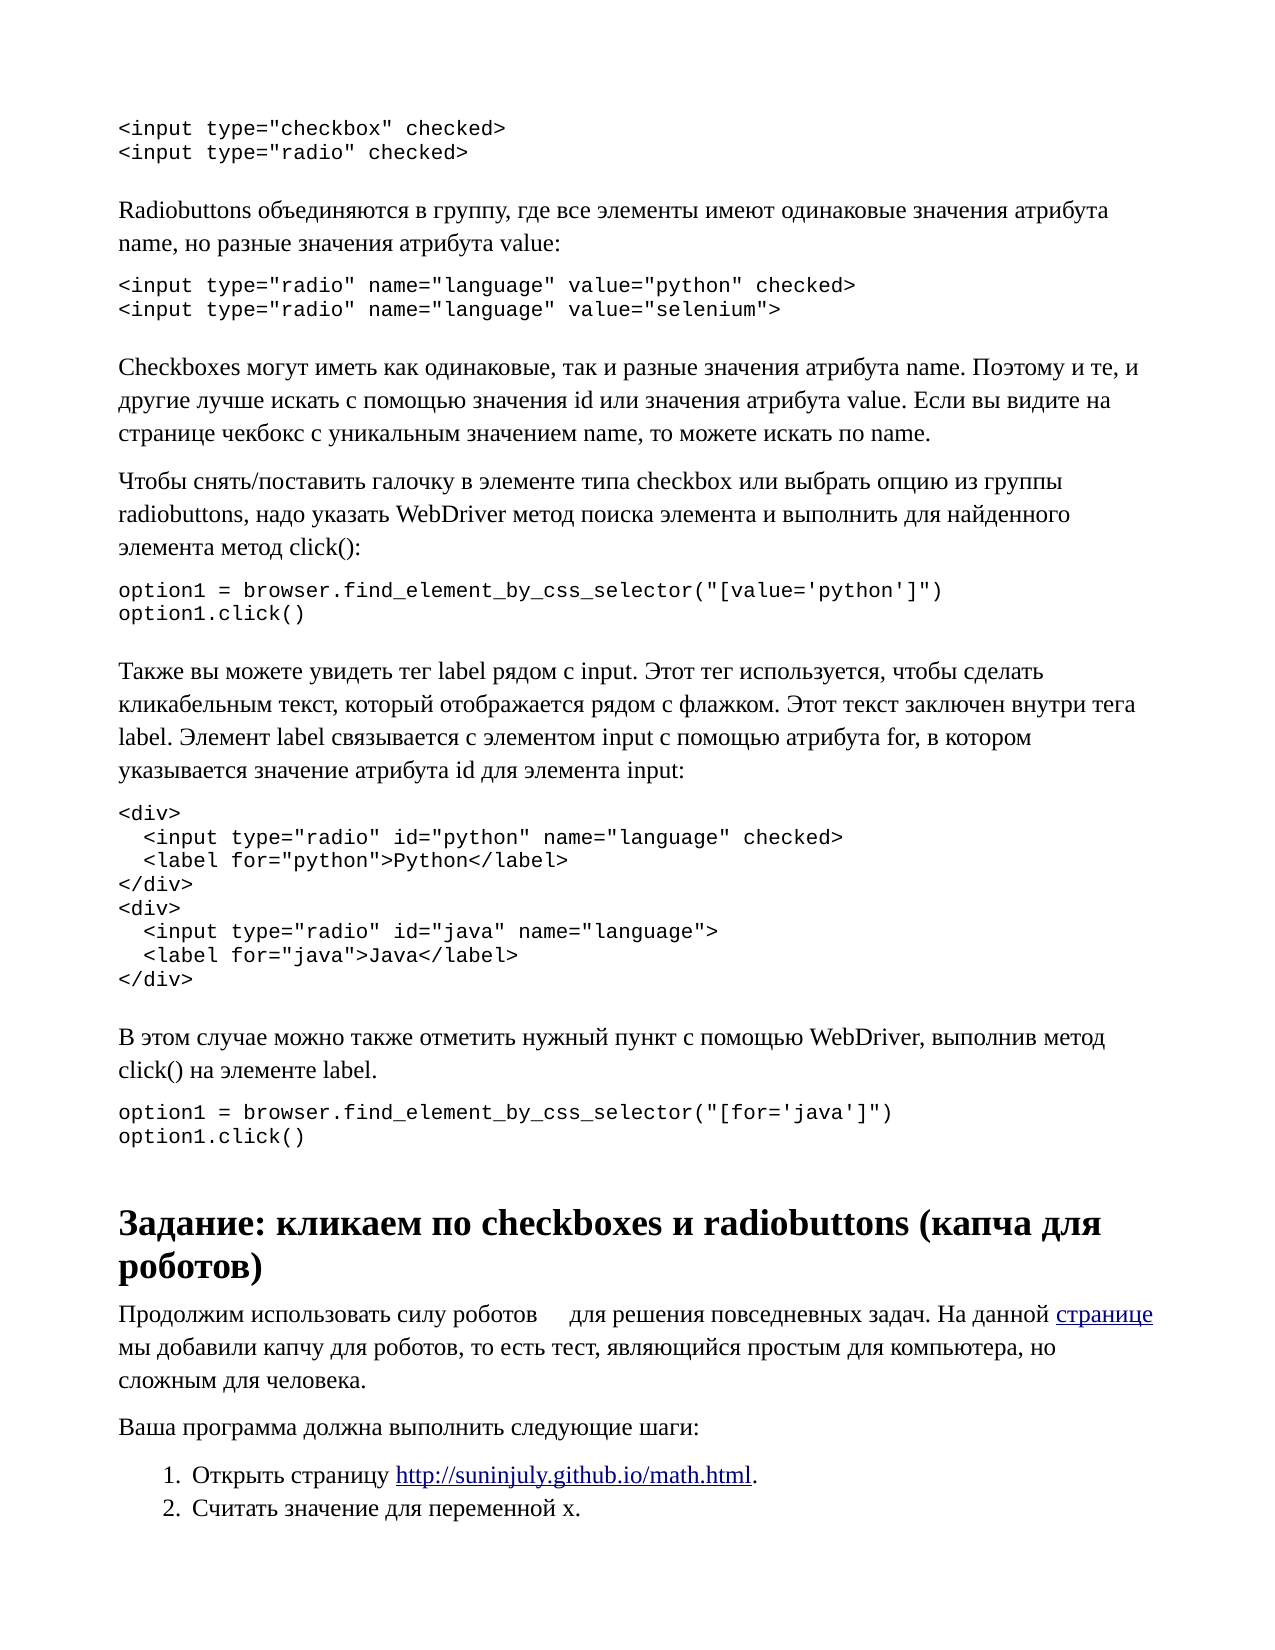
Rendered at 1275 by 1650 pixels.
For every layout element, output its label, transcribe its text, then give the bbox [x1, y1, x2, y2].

text <div> [118, 898, 1157, 921]
text option1.click() [118, 603, 1157, 627]
text <label for="python">Python</label> [118, 850, 1157, 874]
text <input type="radio" checked> [118, 142, 1157, 165]
text </div> [118, 968, 1157, 992]
text </div> [118, 874, 1157, 898]
text <input type="radio" name="language" value="selenium"> [118, 299, 1157, 323]
text <input type="checkbox" checked> [118, 118, 1157, 142]
text Checkboxes могут иметь как одинаковые, так и разные значения атрибута name. Поэтому и те, и другие лучше искать с помощью значения id или значения атрибута value. Если вы видите на странице чекбокс с уникальным значением name, то можете искать по name. [118, 352, 1157, 447]
list Открыть страницу http://suninjuly.github.io/math.html. [162, 1460, 1157, 1489]
text <input type="radio" name="language" value="python" checked> [118, 276, 1157, 299]
text Продолжим использовать силу роботов 🤖 для решения повседневных задач. На данной странице мы добавили капчу для роботов, то есть тест, являющийся простым для компьютера, но сложным для человека. [118, 1299, 1157, 1393]
text option1.click() [118, 1126, 1157, 1149]
text option1 = browser.find_element_by_css_selector("[for='java']") [118, 1102, 1157, 1126]
text Также вы можете увидеть тег label рядом с input. Этот тег используется, чтобы сделать кликабельным текст, который отображается рядом с флажком. Этот текст заключен внутри тега label. Элемент label связывается с элементом input с помощью атрибута for, в котором указывается значение атрибута id для элемента input: [118, 656, 1157, 784]
text <div> [118, 803, 1157, 827]
text <input type="radio" id="python" name="language" checked> [118, 827, 1157, 850]
text Radiobuttons объединяются в группу, где все элементы имеют одинаковые значения атрибута name, но разные значения атрибута value: [118, 195, 1157, 257]
text <label for="java">Java</label> [118, 945, 1157, 968]
list Считать значение для переменной x. [162, 1493, 1157, 1522]
text Ваша программа должна выполнить следующие шаги: [118, 1412, 1157, 1441]
text В этом случае можно также отметить нужный пункт с помощью WebDriver, выполнив метод click() на элементе label. [118, 1022, 1157, 1083]
text <input type="radio" id="java" name="language"> [118, 921, 1157, 945]
subtitle Задание: кликаем по checkboxes и radiobuttons (капча для роботов) [118, 1200, 1157, 1286]
text Чтобы снять/поставить галочку в элементе типа checkbox или выбрать опцию из группы radiobuttons, надо указать WebDriver метод поиска элемента и выполнить для найденного элемента метод click(): [118, 466, 1157, 561]
text option1 = browser.find_element_by_css_selector("[value='python']") [118, 579, 1157, 603]
